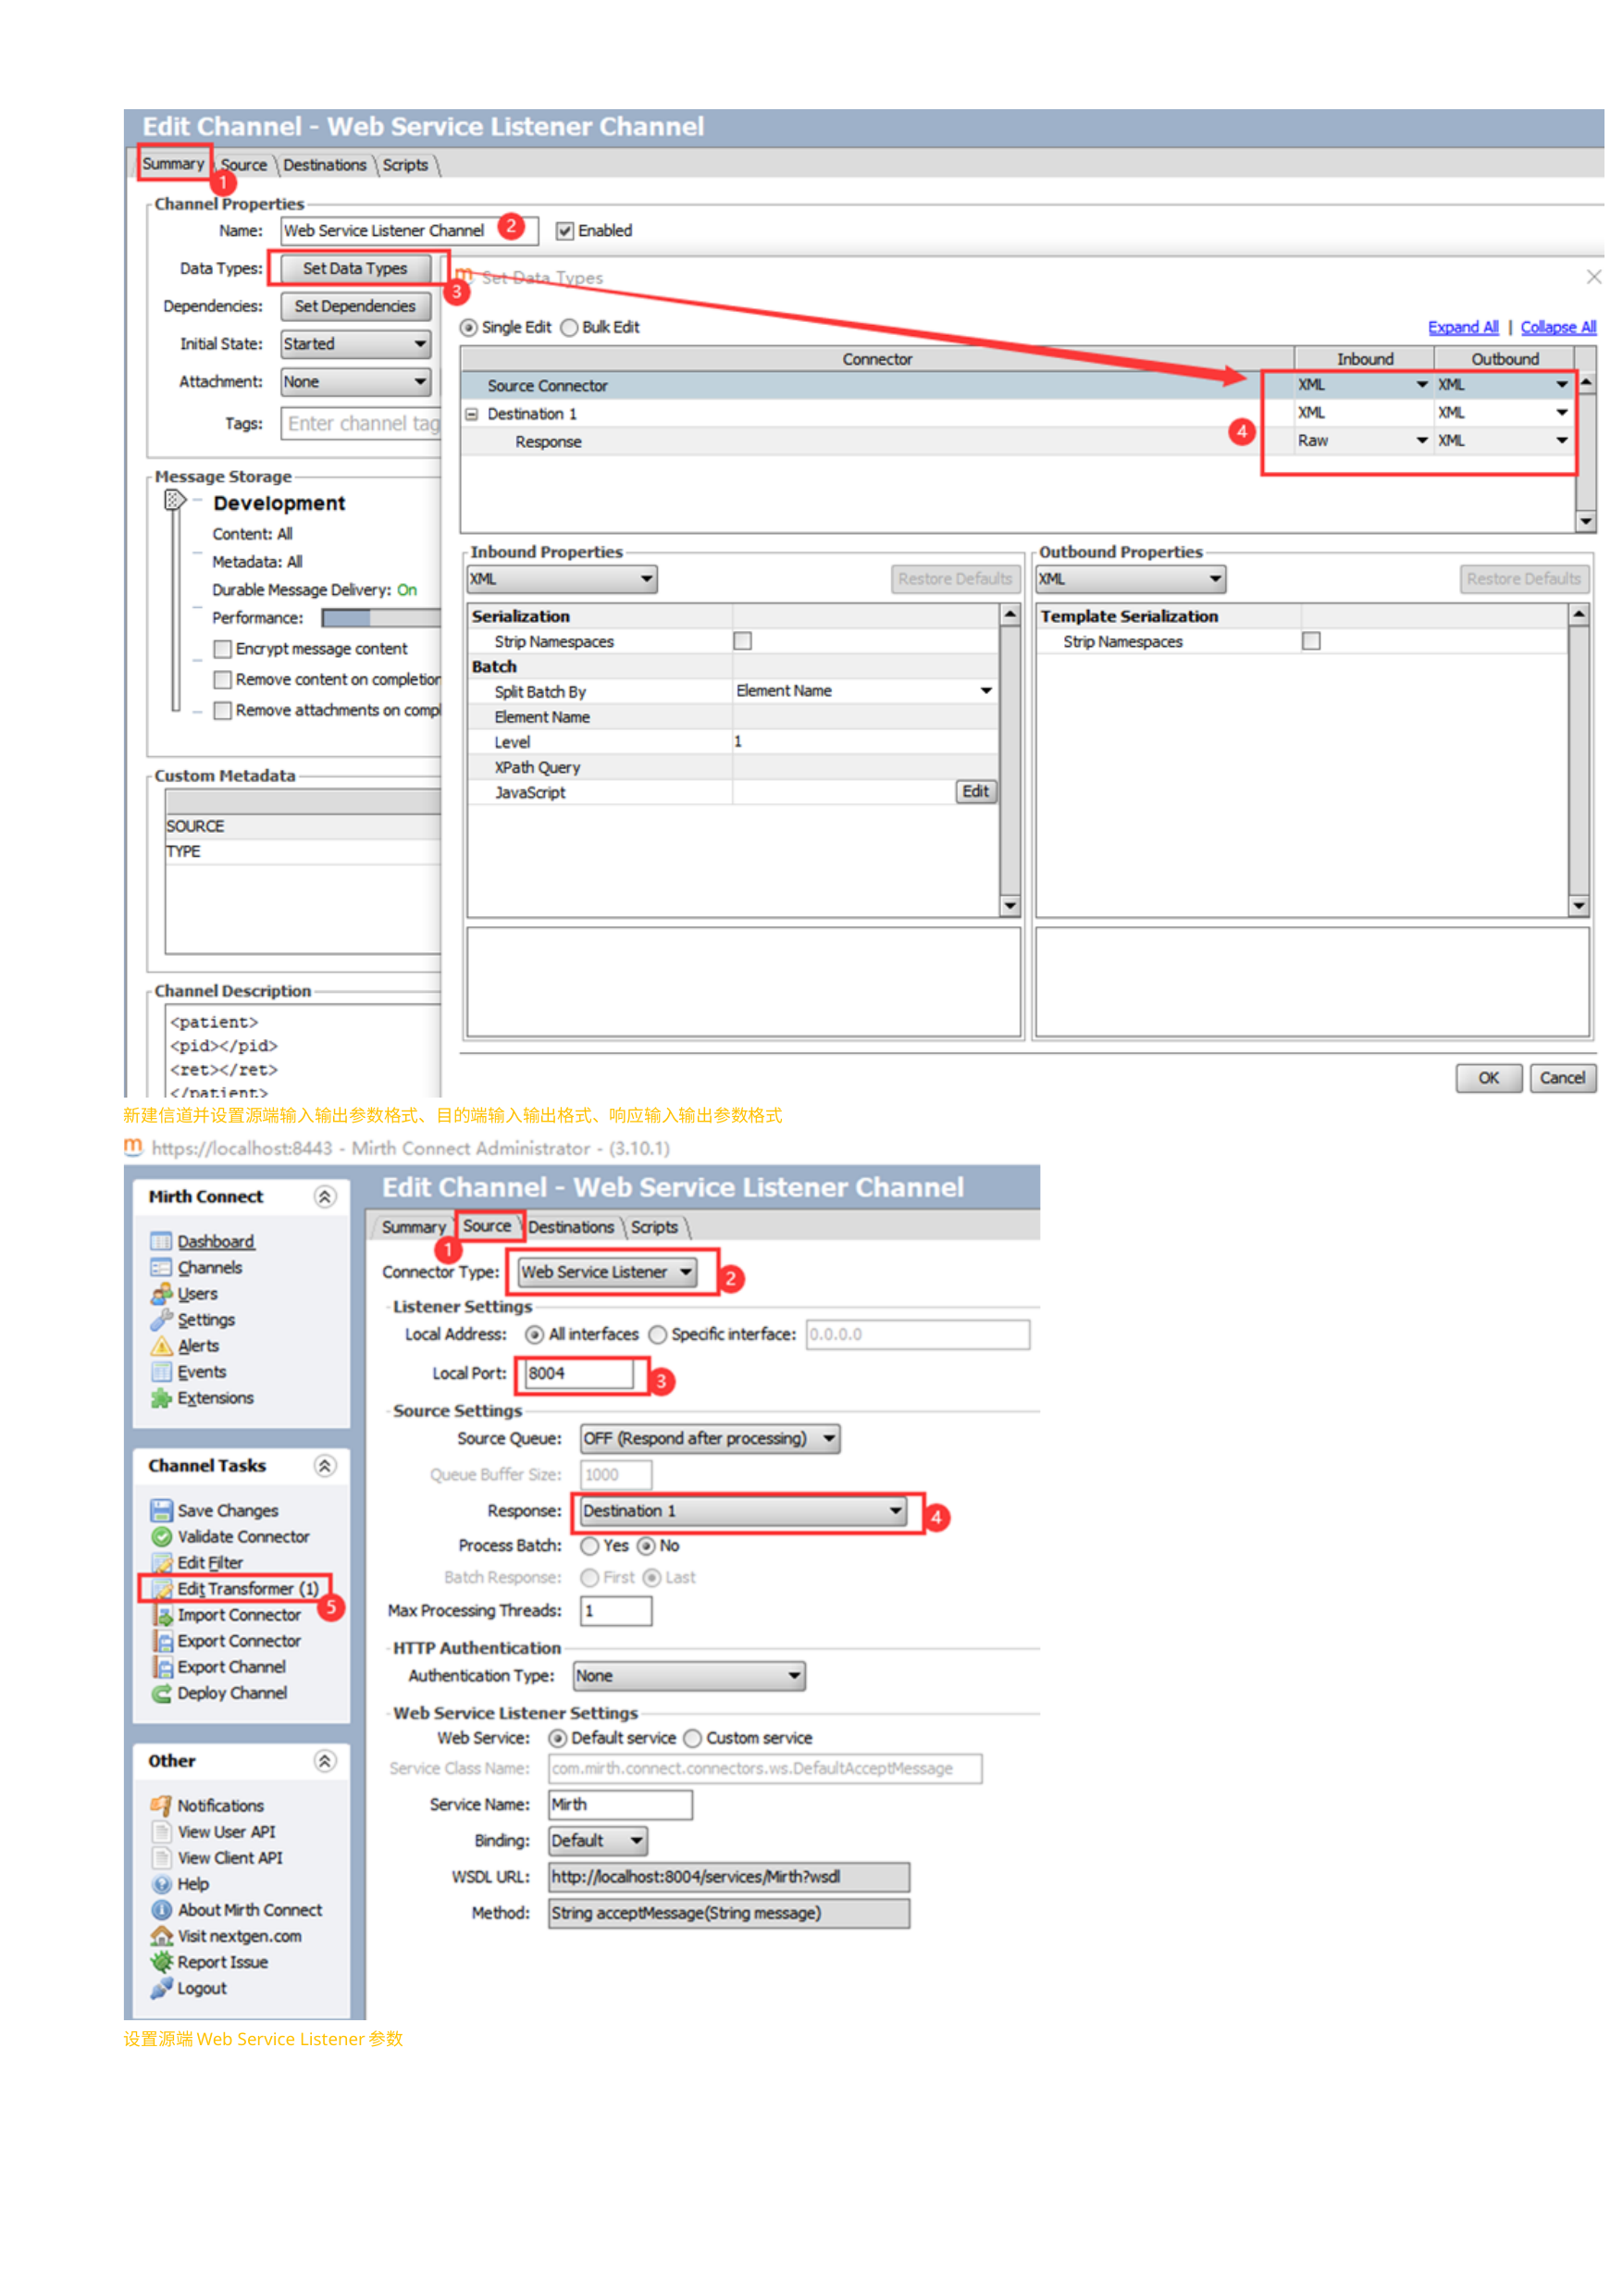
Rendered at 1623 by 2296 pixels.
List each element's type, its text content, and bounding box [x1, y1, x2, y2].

picture [123, 109, 1604, 1098]
text 新建信道并设置源端输入输出参数格式、目的端输入输出格式、响应输入输出参数格式 [124, 1102, 1499, 1127]
text 设置源端Web Service Listener参数 [124, 2026, 1499, 2051]
picture [123, 1132, 1041, 2020]
